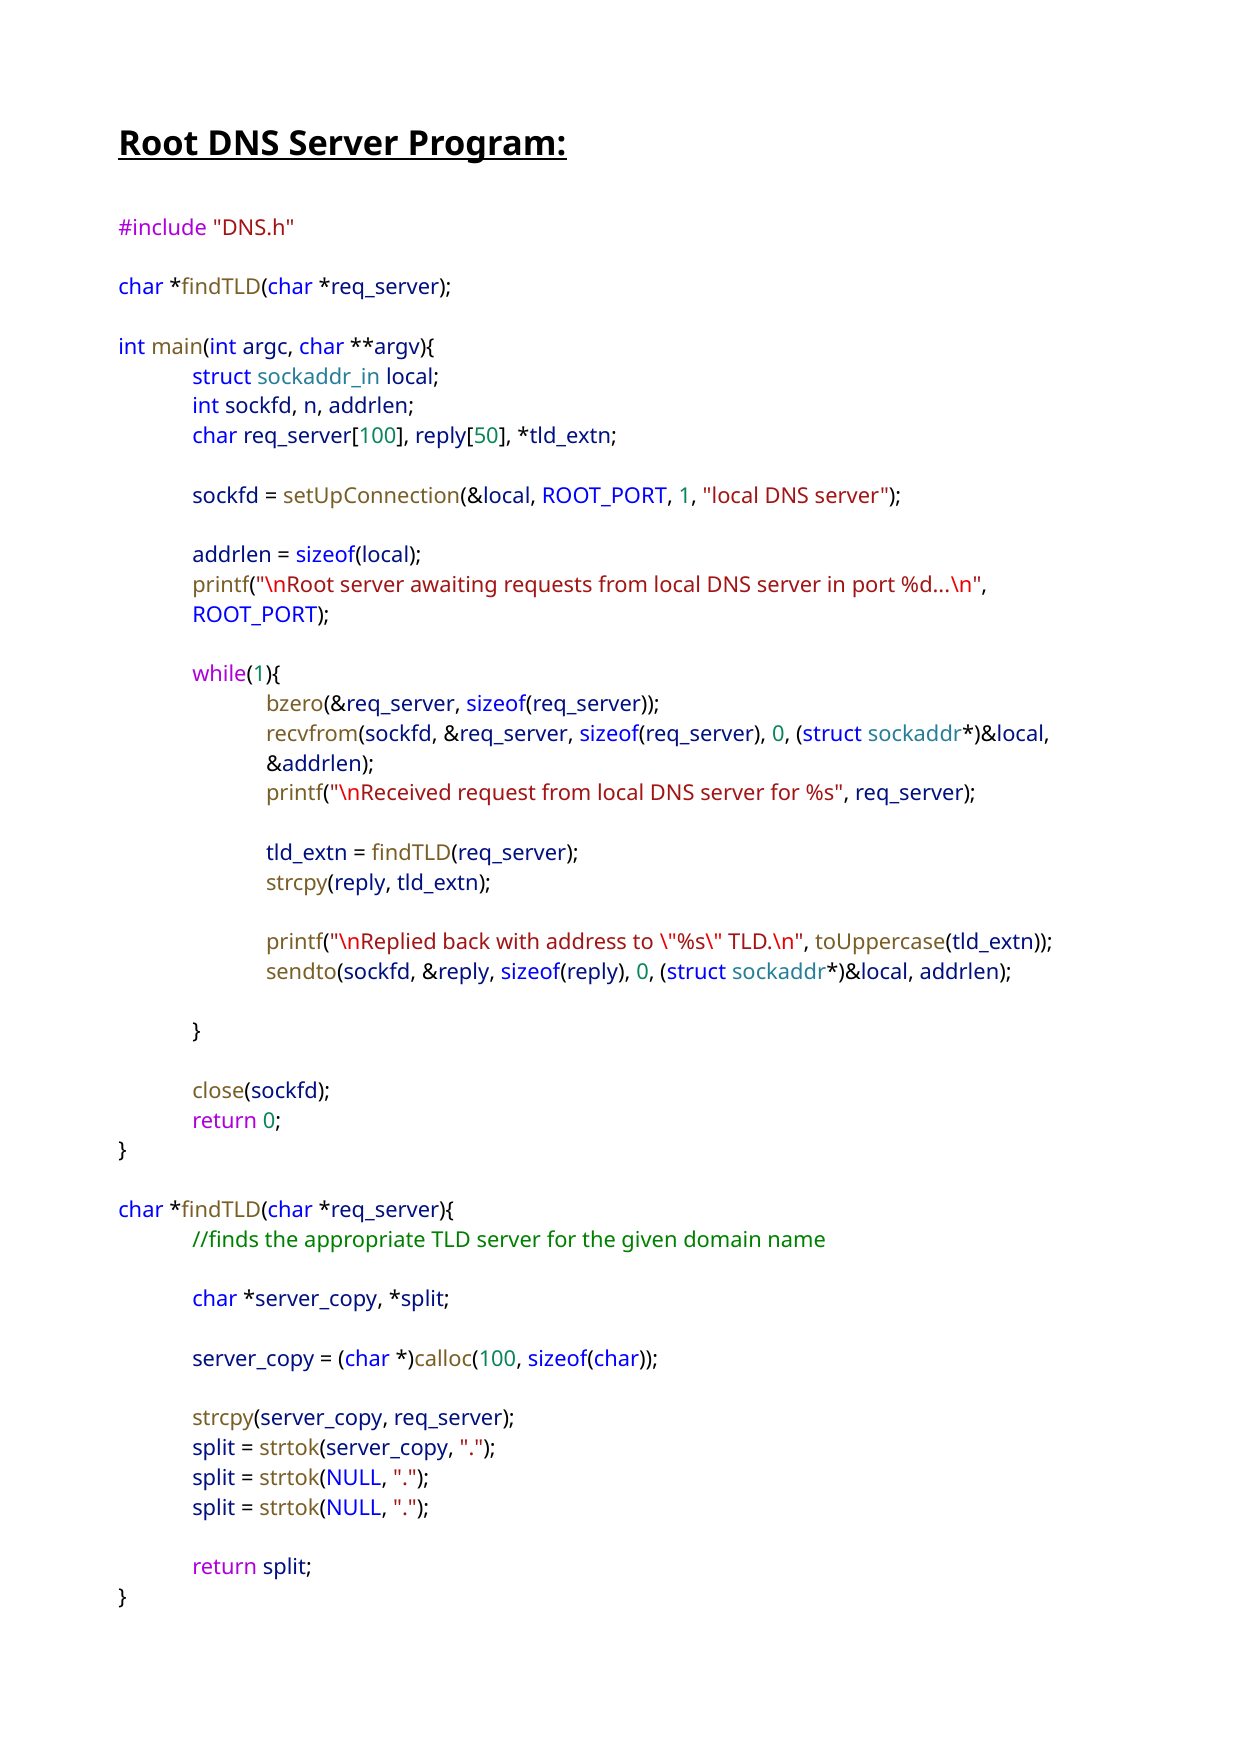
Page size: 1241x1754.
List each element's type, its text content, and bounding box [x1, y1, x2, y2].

text char req_server[100], reply[50], *tld_extn; [192, 420, 1122, 450]
text printf("\nReplied back with address to \"%s\" TLD.\n", toUppercase(tld_extn)); [192, 926, 1122, 956]
text split = strtok(server_copy, "."); [192, 1432, 1122, 1462]
text printf("\nReceived request from local DNS server for %s", req_server); [192, 777, 1122, 807]
text split = strtok(NULL, "."); [192, 1492, 1122, 1521]
text char *findTLD(char *req_server){ [118, 1194, 1122, 1224]
text strcpy(server_copy, req_server); [192, 1402, 1122, 1432]
text } [118, 1581, 1122, 1611]
text char *server_copy, *split; [192, 1283, 1122, 1313]
text #include "DNS.h" [118, 212, 1122, 242]
text tld_extn = findTLD(req_server); [192, 837, 1122, 867]
text Root DNS Server Program: [118, 118, 1122, 165]
text return 0; [192, 1105, 1122, 1134]
text int sockfd, n, addrlen; [192, 390, 1122, 420]
text bzero(&req_server, sizeof(req_server)); [192, 688, 1122, 718]
text sendto(sockfd, &reply, sizeof(reply), 0, (struct sockaddr*)&local, addrlen); [192, 956, 1122, 986]
text split = strtok(NULL, "."); [192, 1462, 1122, 1492]
text //finds the appropriate TLD server for the given domain name [192, 1224, 1122, 1253]
text } [192, 1015, 1122, 1045]
text addrlen = sizeof(local); [192, 539, 1122, 569]
text server_copy = (char *)calloc(100, sizeof(char)); [192, 1343, 1122, 1372]
text return split; [192, 1551, 1122, 1581]
text strcpy(reply, tld_extn); [192, 867, 1122, 896]
text struct sockaddr_in local; [192, 361, 1122, 390]
text printf("\nRoot server awaiting requests from local DNS server in port %d...\n", ROOT_PORT); [192, 569, 1122, 628]
text char *findTLD(char *req_server); [118, 271, 1122, 301]
text while(1){ [192, 658, 1122, 688]
text recvfrom(sockfd, &req_server, sizeof(req_server), 0, (struct sockaddr*)&local, &addrlen); [192, 718, 1122, 777]
text sockfd = setUpConnection(&local, ROOT_PORT, 1, "local DNS server"); [192, 480, 1122, 509]
text close(sockfd); [192, 1075, 1122, 1105]
text int main(int argc, char **argv){ [118, 331, 1122, 361]
text } [118, 1134, 1122, 1164]
